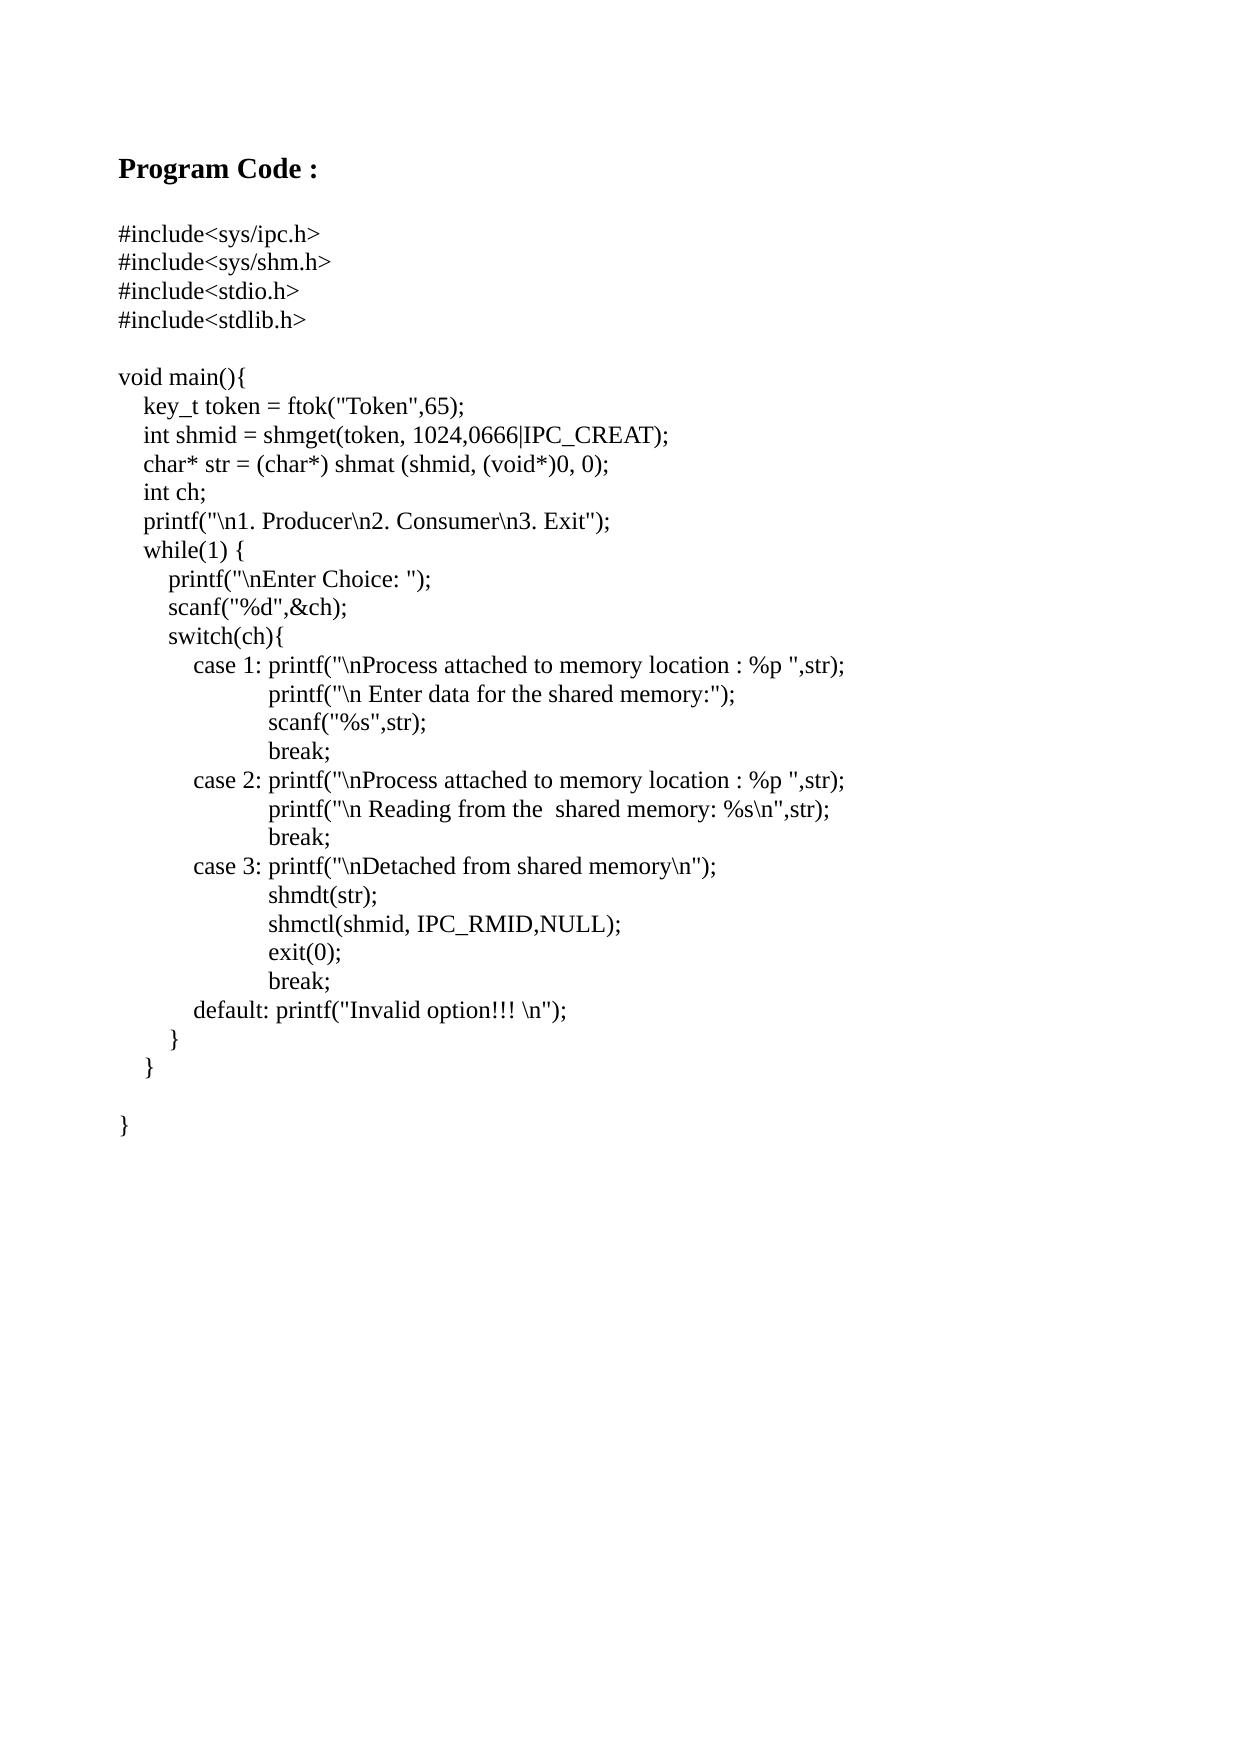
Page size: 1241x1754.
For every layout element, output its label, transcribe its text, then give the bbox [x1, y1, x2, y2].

text break; [118, 966, 1122, 995]
text scanf("%d",&ch); [118, 592, 1122, 621]
text case 3: printf("\nDetached from shared memory\n"); [118, 851, 1122, 880]
text exit(0); [118, 937, 1122, 966]
text break; [118, 736, 1122, 765]
text #include<sys/shm.h> [118, 247, 1122, 276]
text case 2: printf("\nProcess attached to memory location : %p ",str); [118, 765, 1122, 794]
text #include<sys/ipc.h> [118, 219, 1122, 247]
text scanf("%s",str); [118, 707, 1122, 736]
text key_t token = ftok("Token",65); [118, 391, 1122, 420]
text printf("\n1. Producer\n2. Consumer\n3. Exit"); [118, 506, 1122, 535]
text char* str = (char*) shmat (shmid, (void*)0, 0); [118, 449, 1122, 477]
text #include<stdio.h> [118, 276, 1122, 305]
text void main(){ [118, 362, 1122, 391]
text break; [118, 822, 1122, 851]
text while(1) { [118, 535, 1122, 564]
text shmdt(str); [118, 880, 1122, 909]
text } [118, 1110, 1122, 1139]
text } [118, 1024, 1122, 1052]
text int ch; [118, 477, 1122, 506]
text printf("\nEnter Choice: "); [118, 564, 1122, 592]
text shmctl(shmid, IPC_RMID,NULL); [118, 909, 1122, 937]
text printf("\n Enter data for the shared memory:"); [118, 679, 1122, 707]
text default: printf("Invalid option!!! \n"); [118, 995, 1122, 1024]
text printf("\n Reading from the shared memory: %s\n",str); [118, 794, 1122, 822]
text Program Code : [118, 152, 1122, 185]
text switch(ch){ [118, 621, 1122, 650]
text #include<stdlib.h> [118, 305, 1122, 334]
text int shmid = shmget(token, 1024,0666|IPC_CREAT); [118, 420, 1122, 449]
text case 1: printf("\nProcess attached to memory location : %p ",str); [118, 650, 1122, 679]
text } [118, 1052, 1122, 1081]
